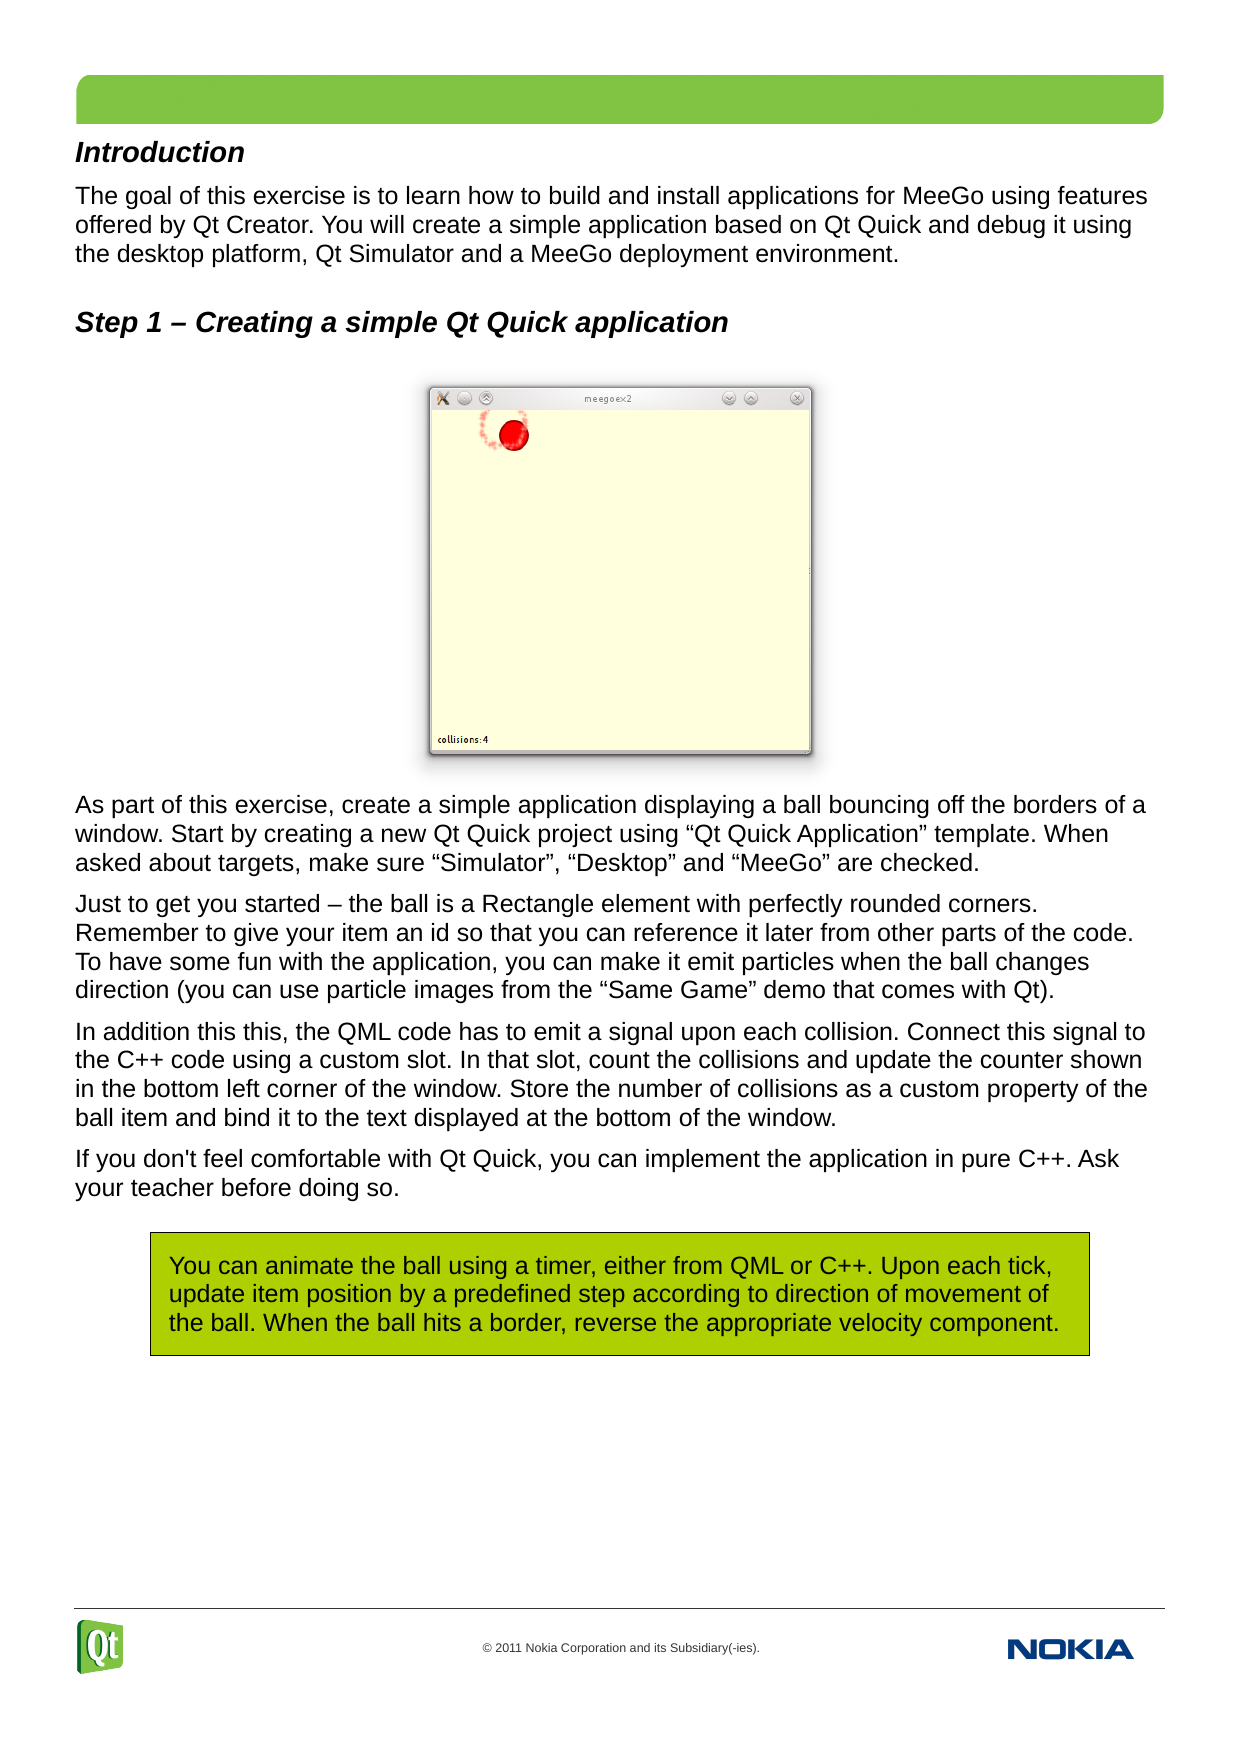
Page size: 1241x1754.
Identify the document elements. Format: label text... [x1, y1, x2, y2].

picture [73, 1615, 127, 1679]
text As part of this exercise, create a simple application displaying a ball bouncing off the borders of a window. Start by creating a new Qt Quick project using “Qt Quick Application” template. When asked about targets, make sure “Simulator”, “Desktop” and “MeeGo” are checked. [75, 351, 1165, 877]
text You can animate the ball using a timer, either from QML or C++. Upon each tick, update item position by a predefined step according to direction of movement of the ball. When the ball hits a border, reverse the appropriate velocity component. [151, 1233, 1089, 1355]
picture [76, 75, 1164, 124]
text The goal of this exercise is to learn how to build and install applications for MeeGo using features offered by Qt Creator. You will create a simple application based on Qt Quick and debug it using the desktop platform, Qt Simulator and a MeeGo deployment environment. [75, 181, 1165, 267]
subtitle Introduction [75, 135, 1165, 168]
text In addition this this, the QML code has to emit a signal upon each collision. Connect this signal to the C++ code using a custom slot. In that slot, count the collisions and update the counter shown in the bottom left corner of the window. Store the number of collisions as a custom property of the ball item and bind it to the text displayed at the bottom of the window. [75, 1017, 1165, 1132]
text Just to get you started – the ball is a Rectangle element with perfectly rounded corners. Remember to give your item an id so that you can reference it later from other parts of the code. To have some fun with the application, you can make it emit particles when the ball changes direction (you can use particle images from the “Same Game” demo that comes with Qt). [75, 889, 1165, 1004]
subtitle Step 1 – Creating a simple Qt Quick application [75, 305, 1165, 338]
text If you don't feel comfortable with Qt Quick, you can implement the application in pure C++. Ask your teacher before doing so. [75, 1144, 1165, 1202]
picture [392, 350, 848, 791]
picture [978, 1610, 1164, 1688]
